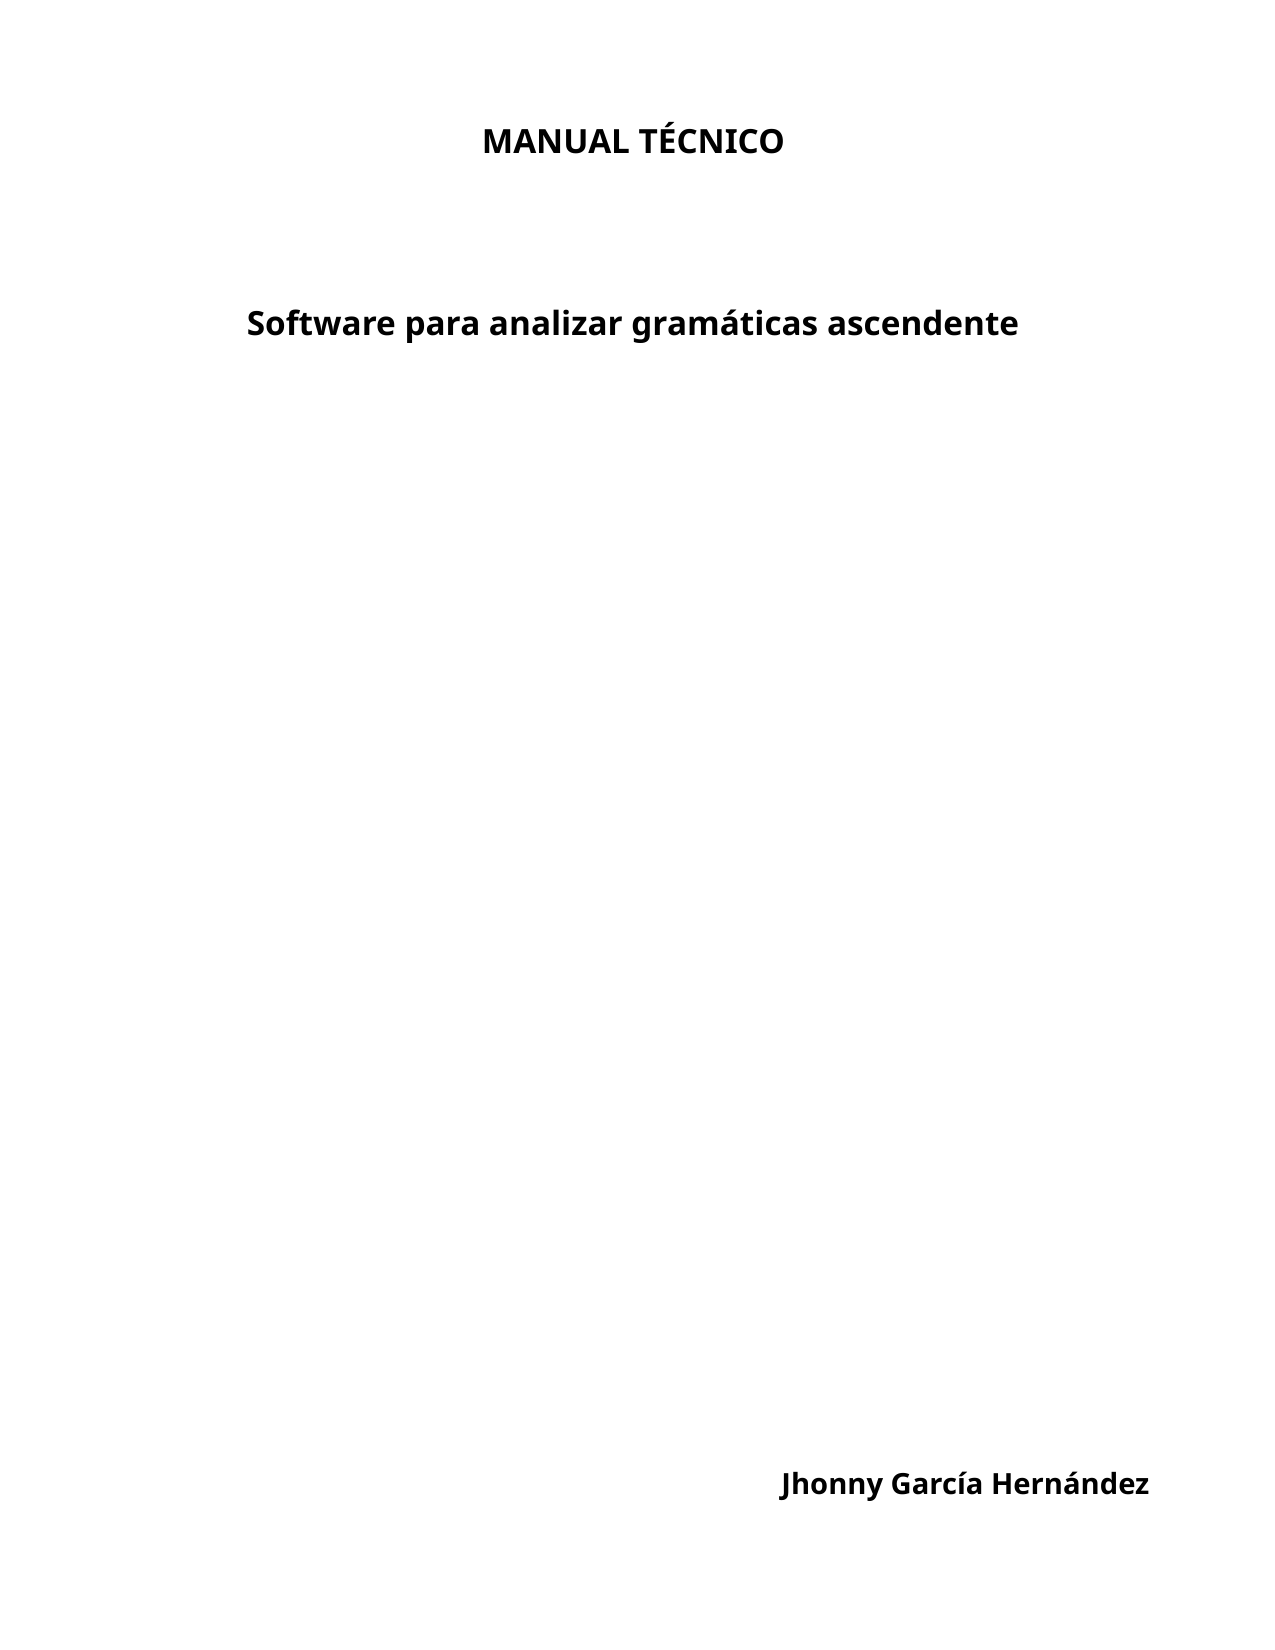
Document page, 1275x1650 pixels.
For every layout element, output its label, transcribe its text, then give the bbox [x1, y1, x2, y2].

text Jhonny García Hernández [118, 1463, 1157, 1503]
text MANUAL TÉCNICO [118, 118, 1157, 163]
text Software para analizar gramáticas ascendente [118, 300, 1157, 345]
